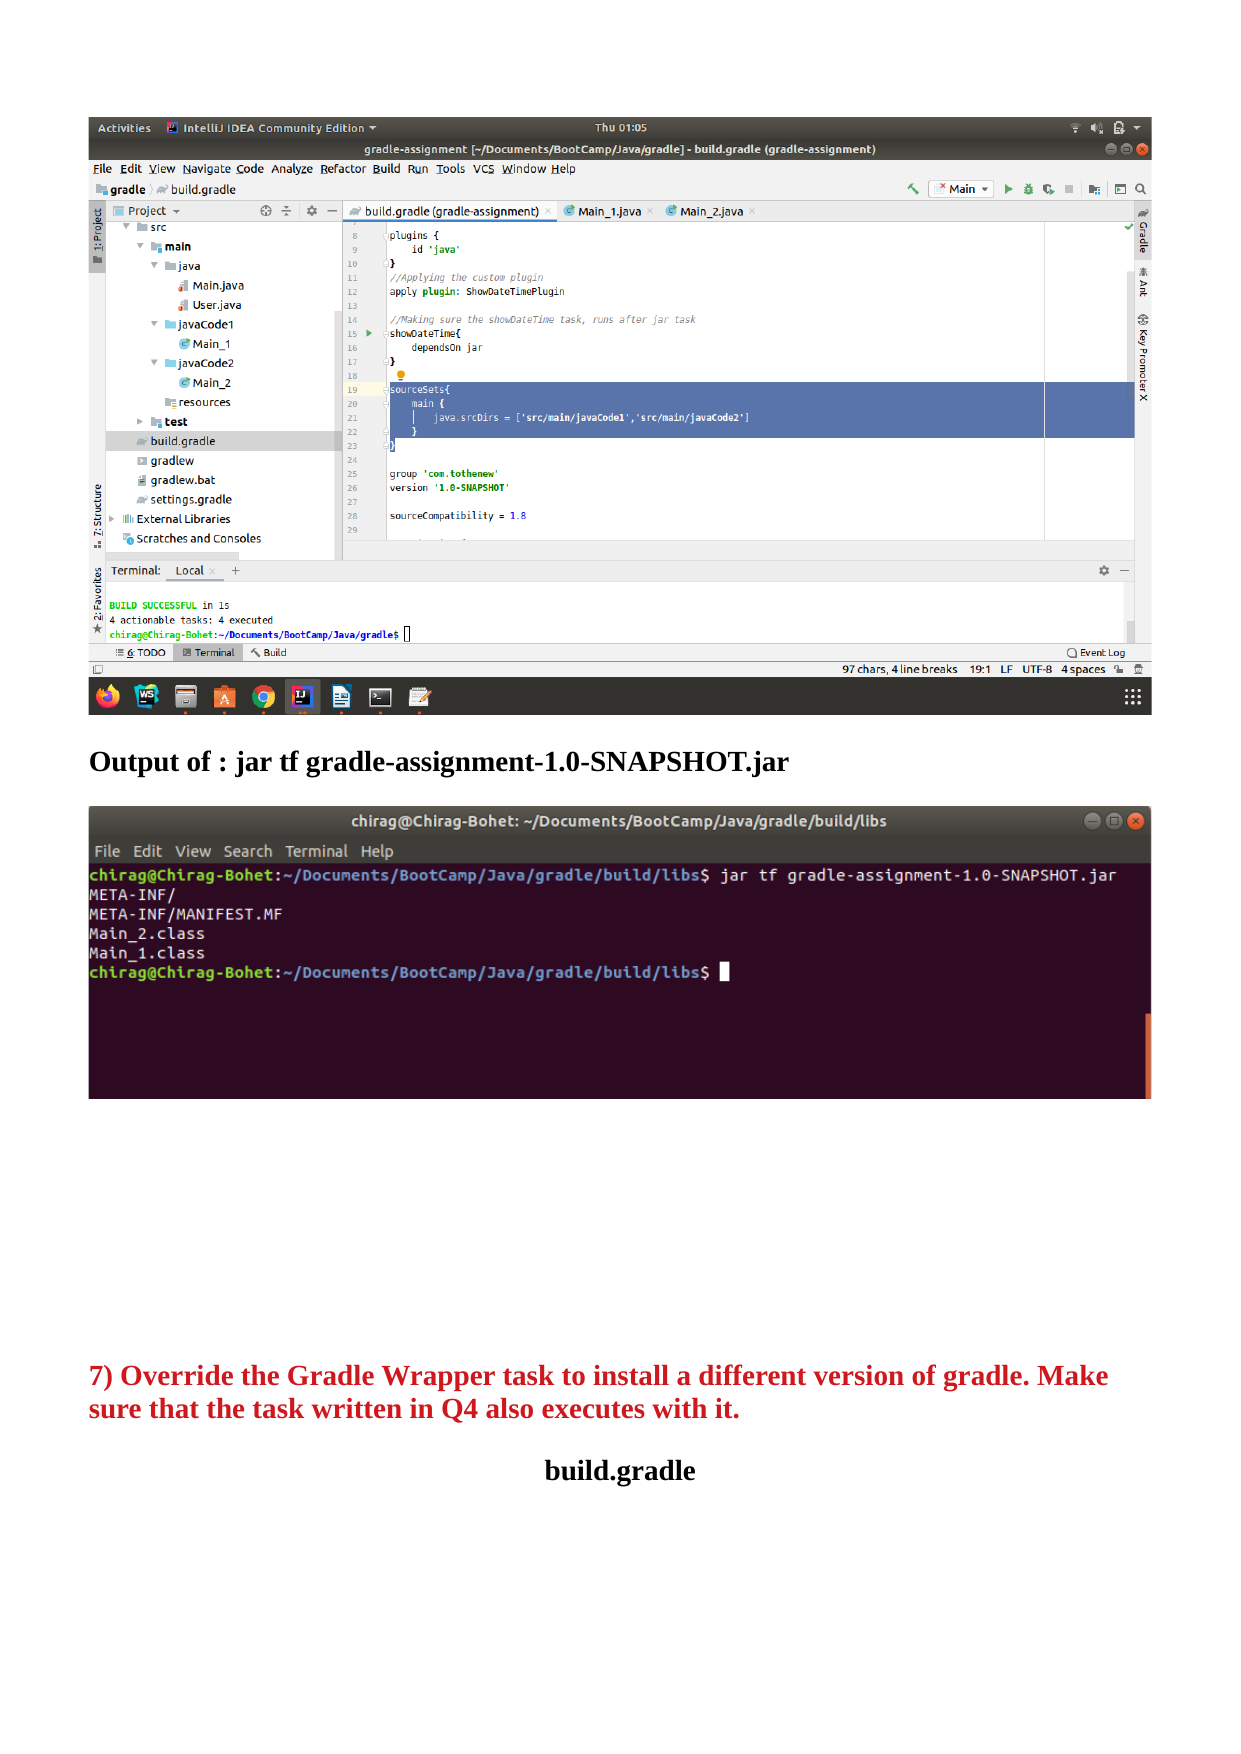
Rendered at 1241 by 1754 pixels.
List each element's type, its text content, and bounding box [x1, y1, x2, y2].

text 7) Override the Gradle Wrapper task to install a different version of gradle. Make sure that the task written in Q4 also executes with it. [88, 1358, 1152, 1425]
picture [88, 117, 1152, 715]
text build.gradle [88, 1453, 1152, 1487]
text Output of : jar tf gradle-assignment-1.0-SNAPSHOT.jar [88, 744, 1152, 777]
picture [88, 806, 1152, 1099]
